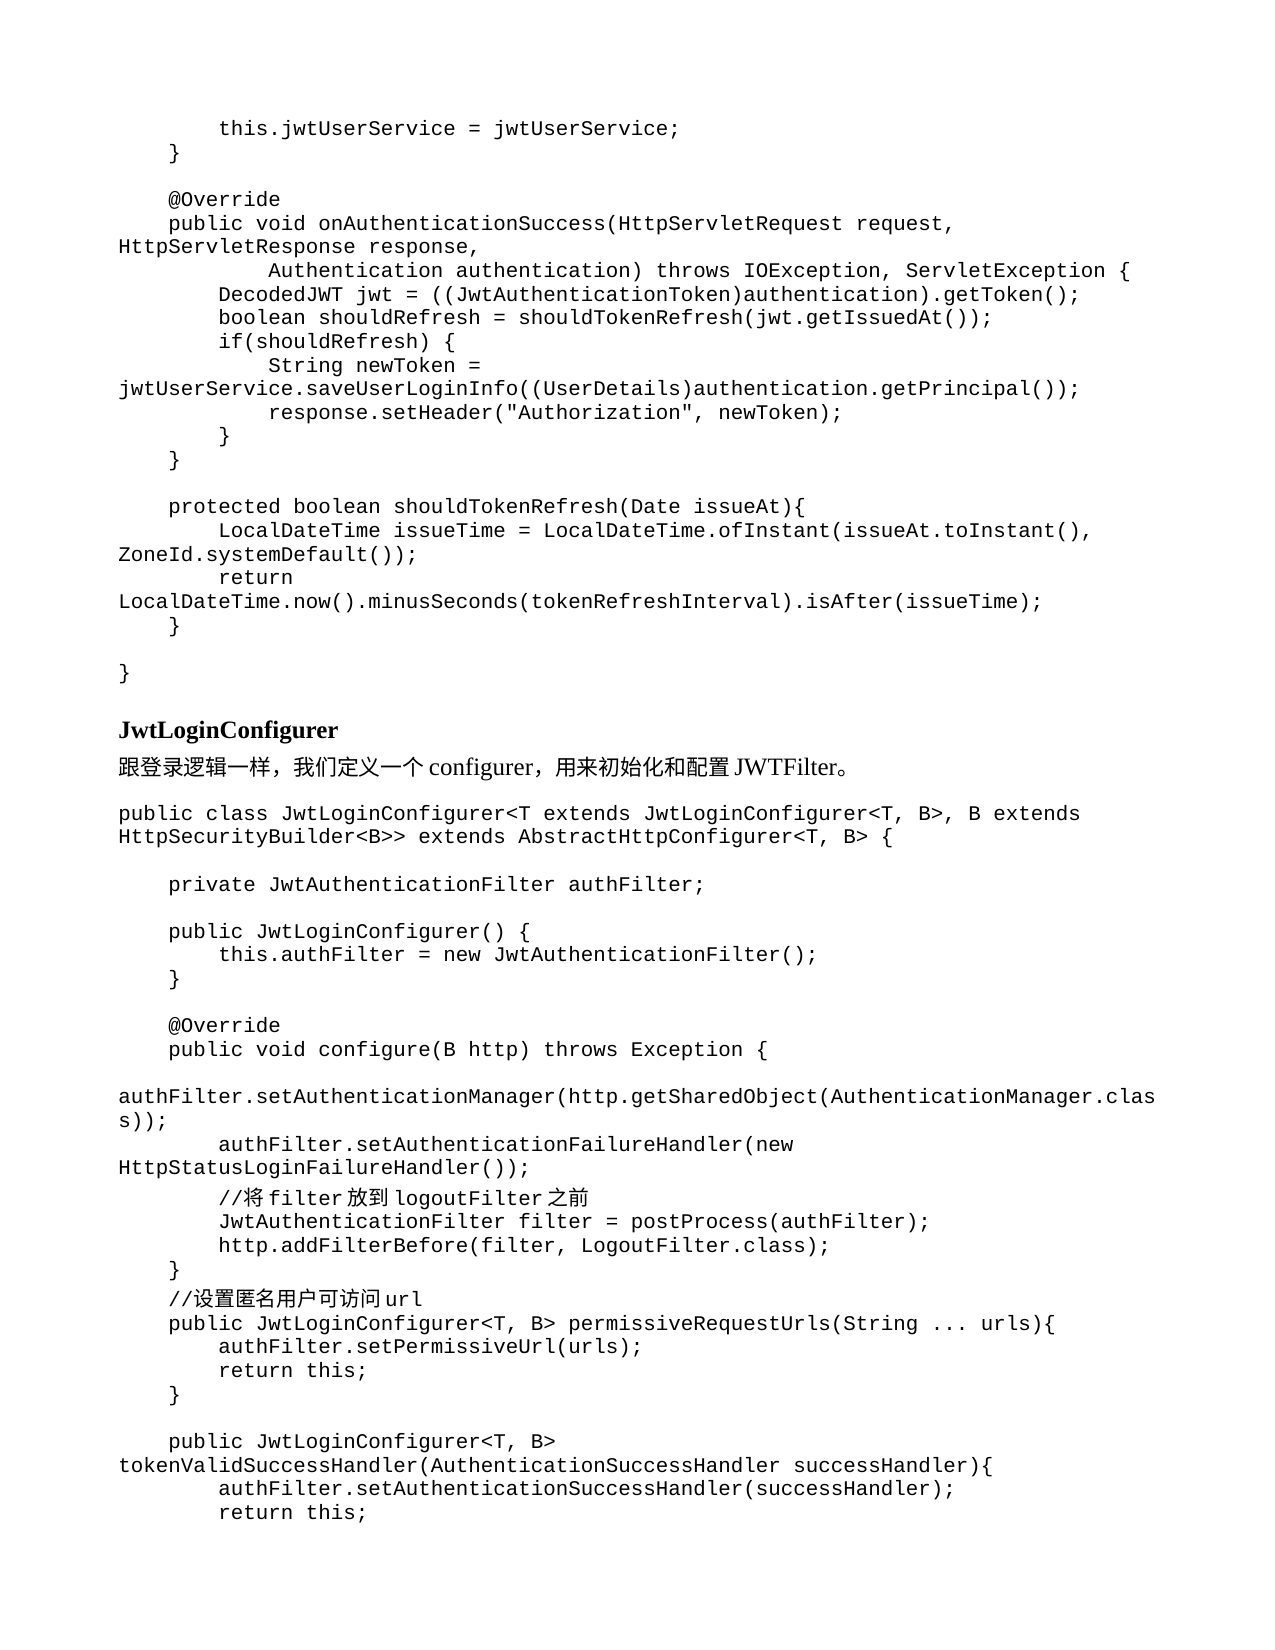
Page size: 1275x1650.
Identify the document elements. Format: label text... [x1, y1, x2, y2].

text this.jwtUserService = jwtUserService; [118, 118, 1157, 142]
text public void onAuthenticationSuccess(HttpServletRequest request, HttpServletResponse response, [118, 213, 1157, 260]
text public JwtLoginConfigurer<T, B> tokenValidSuccessHandler(AuthenticationSuccessHandler successHandler){ [118, 1431, 1157, 1478]
text response.setHeader("Authorization", newToken); [118, 402, 1157, 426]
text } [118, 1259, 1157, 1282]
text String newToken = jwtUserService.saveUserLoginInfo((UserDetails)authentication.getPrincipal()); [118, 354, 1157, 402]
text return this; [118, 1502, 1157, 1526]
text return LocalDateTime.now().minusSeconds(tokenRefreshInterval).isAfter(issueTime); [118, 567, 1157, 615]
text @Override [118, 1015, 1157, 1039]
text authFilter.setAuthenticationSuccessHandler(successHandler); [118, 1478, 1157, 1502]
text public class JwtLoginConfigurer<T extends JwtLoginConfigurer<T, B>, B extends HttpSecurityBuilder<B>> extends AbstractHttpConfigurer<T, B> { [118, 803, 1157, 850]
text } [118, 968, 1157, 992]
text } [118, 662, 1157, 686]
text DecodedJWT jwt = ((JwtAuthenticationToken)authentication).getToken(); [118, 284, 1157, 307]
text } [118, 1384, 1157, 1407]
text authFilter.setAuthenticationManager(http.getSharedObject(AuthenticationManager.class)); [118, 1063, 1157, 1134]
text JwtLoginConfigurer 跟登录逻辑一样，我们定义一个configurer，用来初始化和配置JWTFilter。 [118, 715, 1157, 782]
text } [118, 426, 1157, 449]
text LocalDateTime issueTime = LocalDateTime.ofInstant(issueAt.toInstant(), ZoneId.systemDefault()); [118, 520, 1157, 567]
text //将filter放到logoutFilter之前 [118, 1181, 1157, 1211]
text JwtAuthenticationFilter filter = postProcess(authFilter); [118, 1211, 1157, 1235]
text public void configure(B http) throws Exception { [118, 1039, 1157, 1063]
text public JwtLoginConfigurer<T, B> permissiveRequestUrls(String ... urls){ [118, 1313, 1157, 1336]
text boolean shouldRefresh = shouldTokenRefresh(jwt.getIssuedAt()); [118, 307, 1157, 331]
text } [118, 615, 1157, 638]
text if(shouldRefresh) { [118, 331, 1157, 354]
text protected boolean shouldTokenRefresh(Date issueAt){ [118, 496, 1157, 520]
text this.authFilter = new JwtAuthenticationFilter(); [118, 944, 1157, 968]
text //设置匿名用户可访问url [118, 1282, 1157, 1313]
text authFilter.setAuthenticationFailureHandler(new HttpStatusLoginFailureHandler()); [118, 1134, 1157, 1181]
text @Override [118, 189, 1157, 213]
text authFilter.setPermissiveUrl(urls); [118, 1336, 1157, 1360]
text } [118, 449, 1157, 473]
text return this; [118, 1360, 1157, 1384]
text http.addFilterBefore(filter, LogoutFilter.class); [118, 1235, 1157, 1259]
text public JwtLoginConfigurer() { [118, 921, 1157, 944]
text } [118, 142, 1157, 165]
text Authentication authentication) throws IOException, ServletException { [118, 260, 1157, 284]
text private JwtAuthenticationFilter authFilter; [118, 873, 1157, 897]
